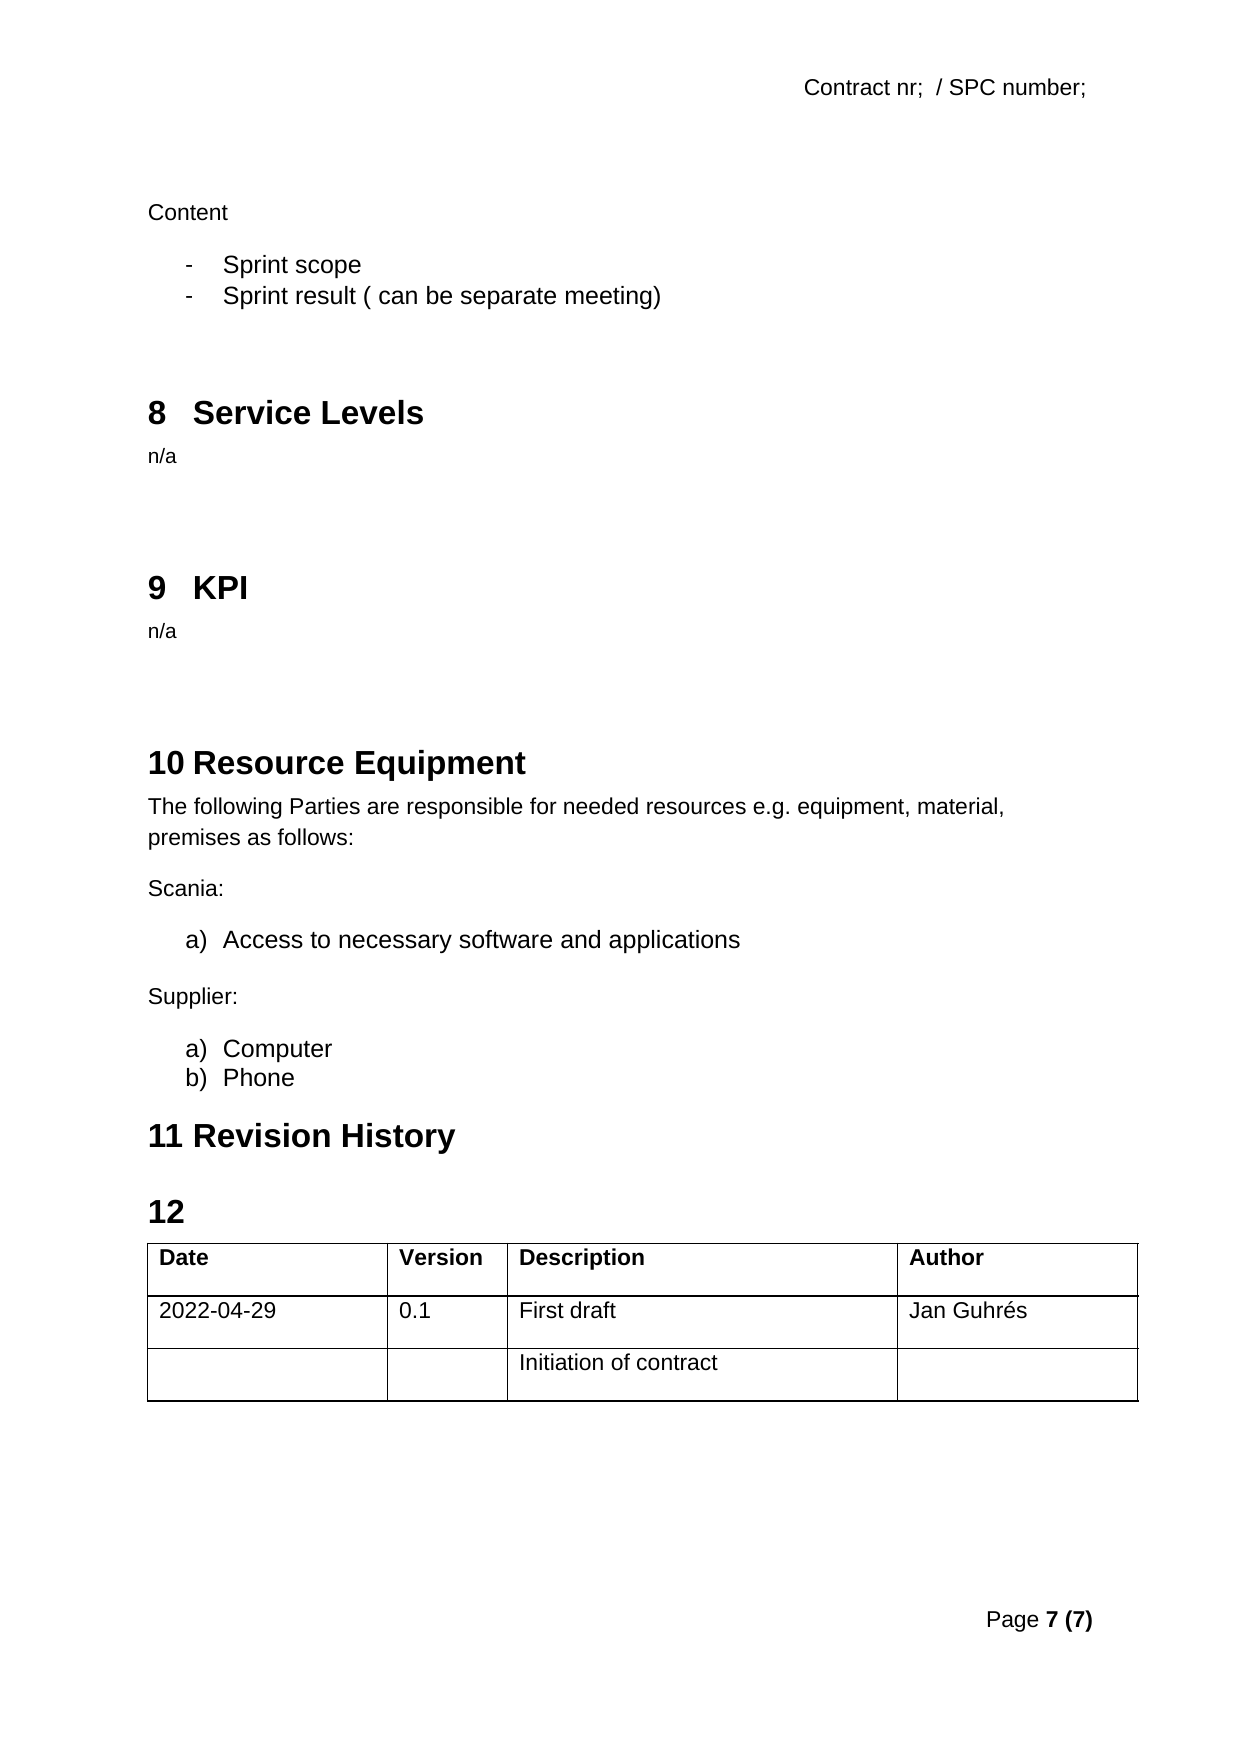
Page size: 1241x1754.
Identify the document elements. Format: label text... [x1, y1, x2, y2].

table_cell [388, 1349, 507, 1400]
subtitle Resource Equipment [148, 743, 1093, 781]
subtitle Service Levels [148, 393, 1093, 432]
list Sprint scope [185, 250, 1093, 280]
table_cell [148, 1349, 387, 1400]
list Access to necessary software and applications [185, 926, 1093, 954]
text Supplier: [148, 983, 1093, 1009]
table_cell First draft [508, 1297, 897, 1348]
list Phone [185, 1063, 1093, 1092]
subtitle KPI [148, 568, 1093, 606]
list Computer [185, 1034, 1093, 1063]
text n/a [148, 444, 1093, 468]
table_header Version [388, 1244, 507, 1295]
text n/a [148, 618, 1093, 642]
table_header Author [898, 1244, 1137, 1295]
table_cell 2022-04-29 [148, 1297, 387, 1348]
list Sprint result ( can be separate meeting) [185, 280, 1093, 311]
table_header Description [508, 1244, 897, 1295]
table_cell [898, 1349, 1137, 1400]
text Scania: [148, 874, 1093, 901]
table_cell Jan Guhrés [898, 1297, 1137, 1348]
text The following Parties are responsible for needed resources e.g. equipment, material, premises as follows: [148, 793, 1093, 850]
table_cell Initiation of contract [508, 1349, 897, 1400]
table_cell 0.1 [388, 1297, 507, 1348]
text Content [148, 199, 1093, 225]
subtitle Revision History [148, 1117, 1093, 1155]
table_header Date [148, 1244, 387, 1295]
